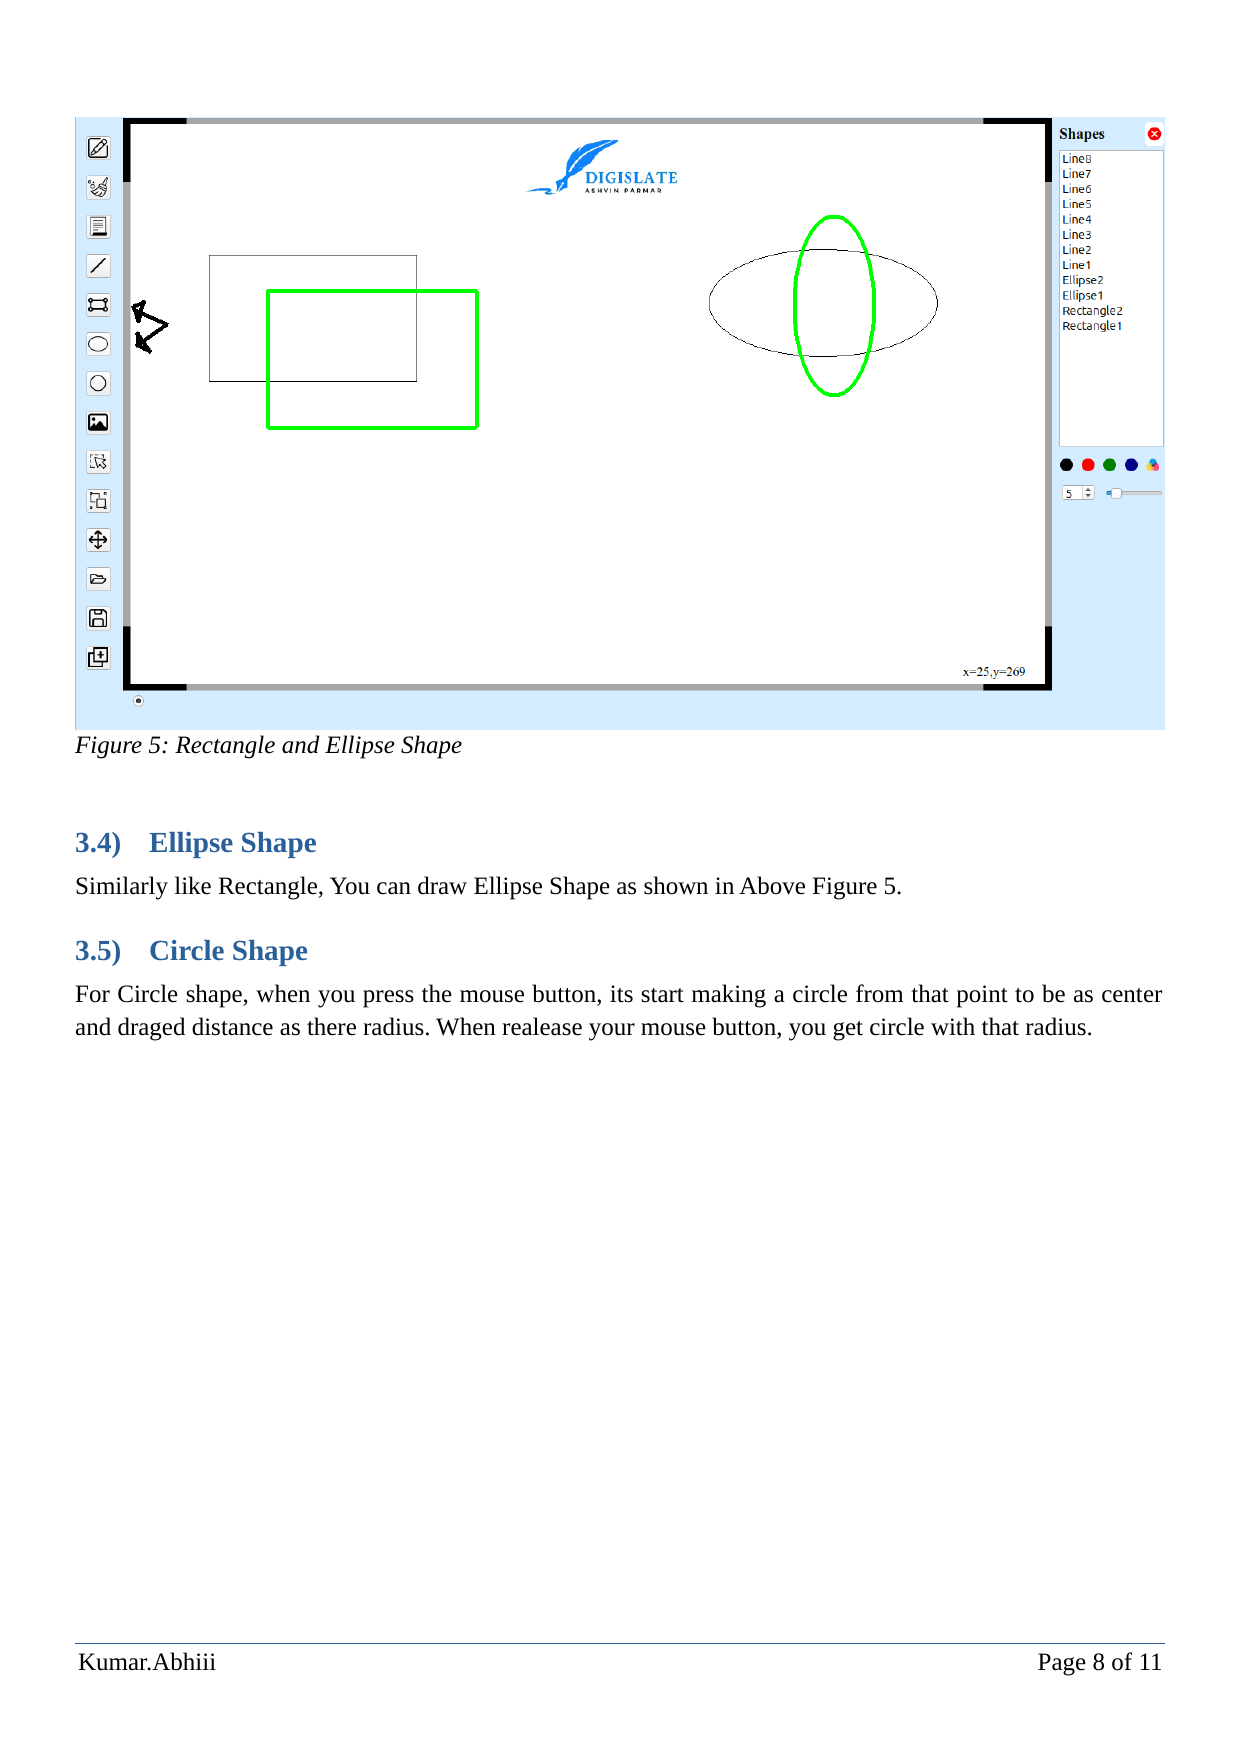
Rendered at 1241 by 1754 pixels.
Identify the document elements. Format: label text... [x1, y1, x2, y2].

picture [75, 117, 1166, 730]
text Similarly like Rectangle, You can draw Ellipse Shape as shown in Above Figure 5. [75, 871, 1165, 900]
text Figure 5: Rectangle and Ellipse Shape [75, 730, 1165, 759]
text For Circle shape, when you press the mouse button, its start making a circle from that point to be as center and draged distance as there radius. When realease your mouse button, you get circle with that radius. [75, 979, 1165, 1041]
subtitle Circle Shape [75, 933, 1165, 967]
subtitle Ellipse Shape [75, 825, 1165, 859]
